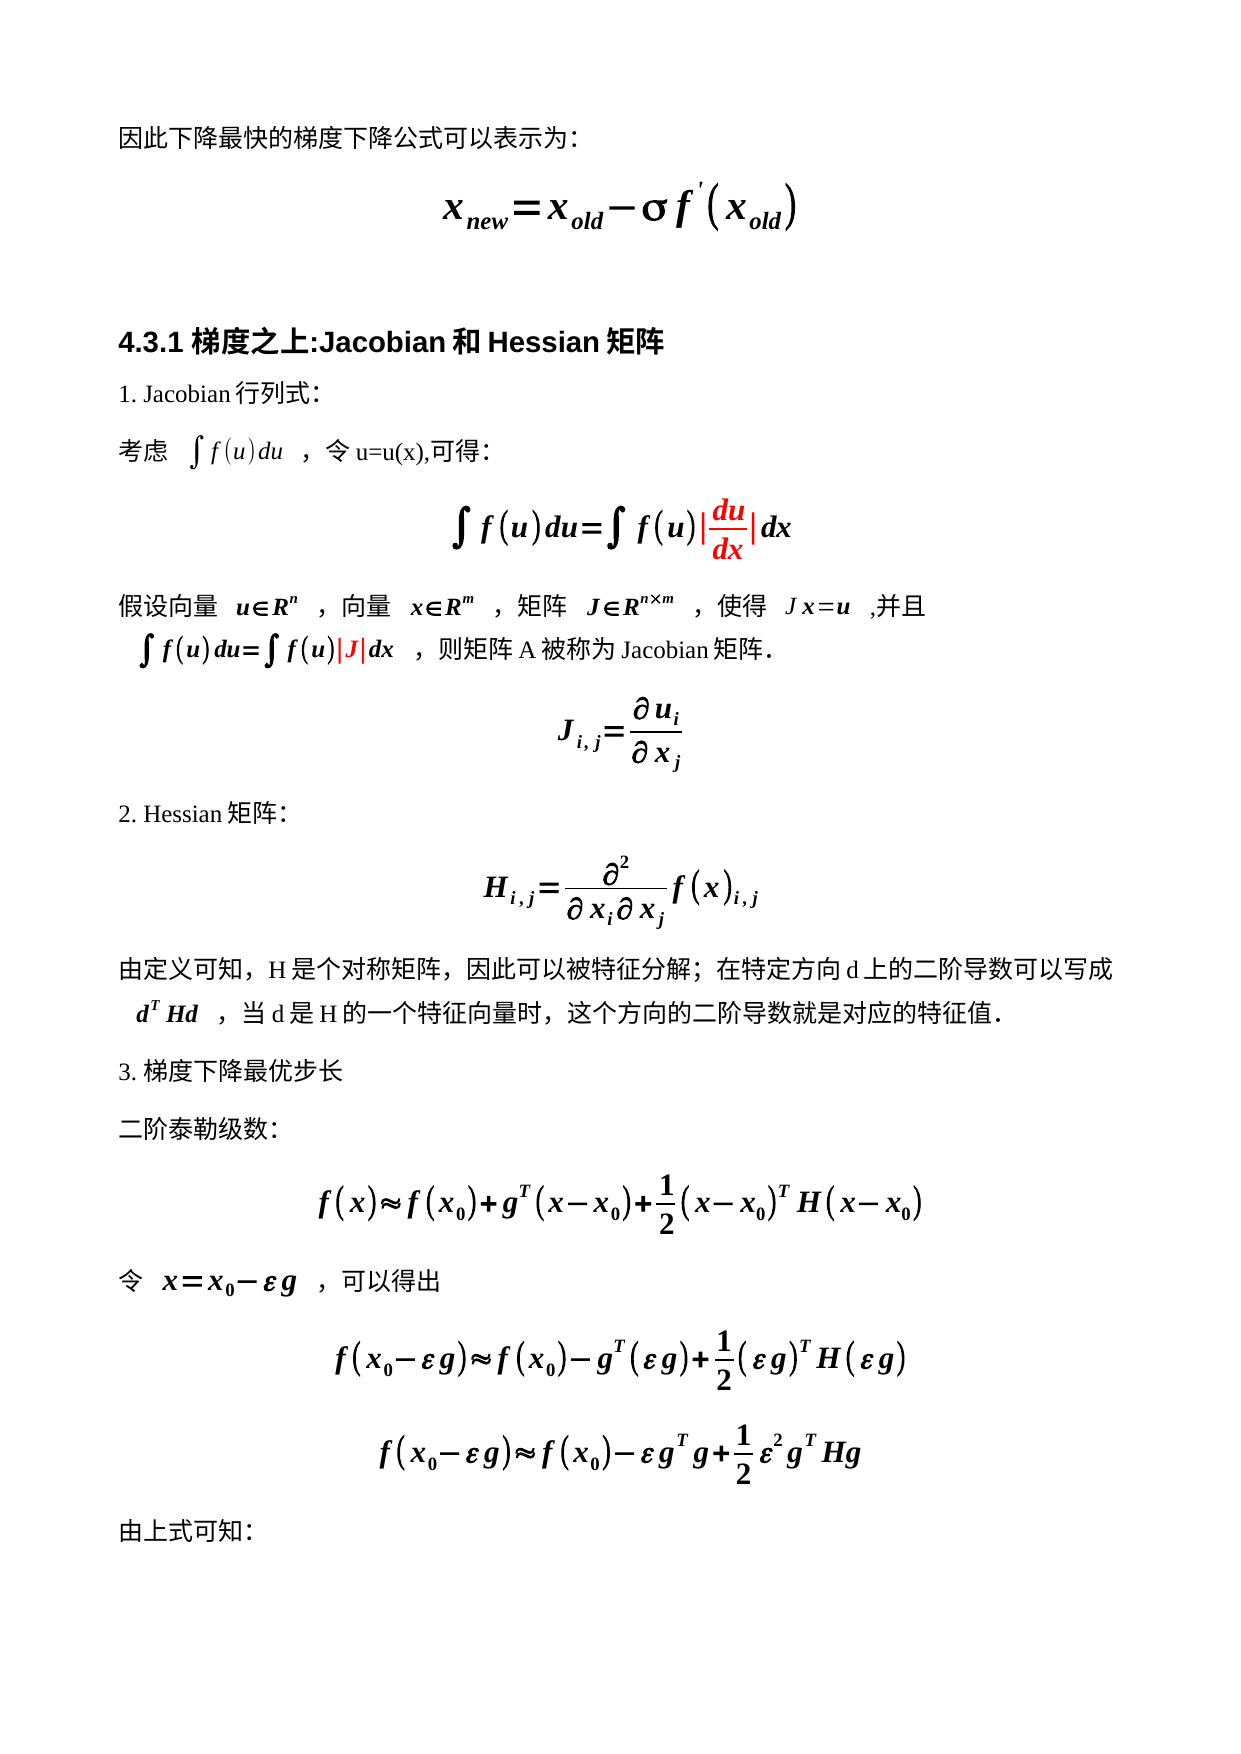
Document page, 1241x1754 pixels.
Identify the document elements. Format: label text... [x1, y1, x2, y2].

text 假设向量，向量，矩阵，使得,并且，则矩阵A被称为Jacobian矩阵． [118, 586, 1122, 669]
text 因此下降最快的梯度下降公式可以表示为： [118, 118, 1122, 154]
text 令，可以得出 [118, 1261, 1122, 1302]
text 二阶泰勒级数： [118, 1109, 1122, 1146]
text 由上式可知： [118, 1511, 1122, 1547]
text 考虑，令u=u(x),可得： [118, 431, 1122, 471]
text 3. 梯度下降最优步长 [118, 1051, 1122, 1088]
text 由定义可知，H是个对称矩阵，因此可以被特征分解；在特定方向d上的二阶导数可以写成，当d是H的一个特征向量时，这个方向的二阶导数就是对应的特征值． [118, 950, 1122, 1029]
subtitle 4.3.1 梯度之上:Jacobian和Hessian矩阵 [118, 318, 1122, 361]
text 2. Hessian矩阵： [118, 794, 1122, 830]
text 1. Jacobian行列式： [118, 373, 1122, 409]
